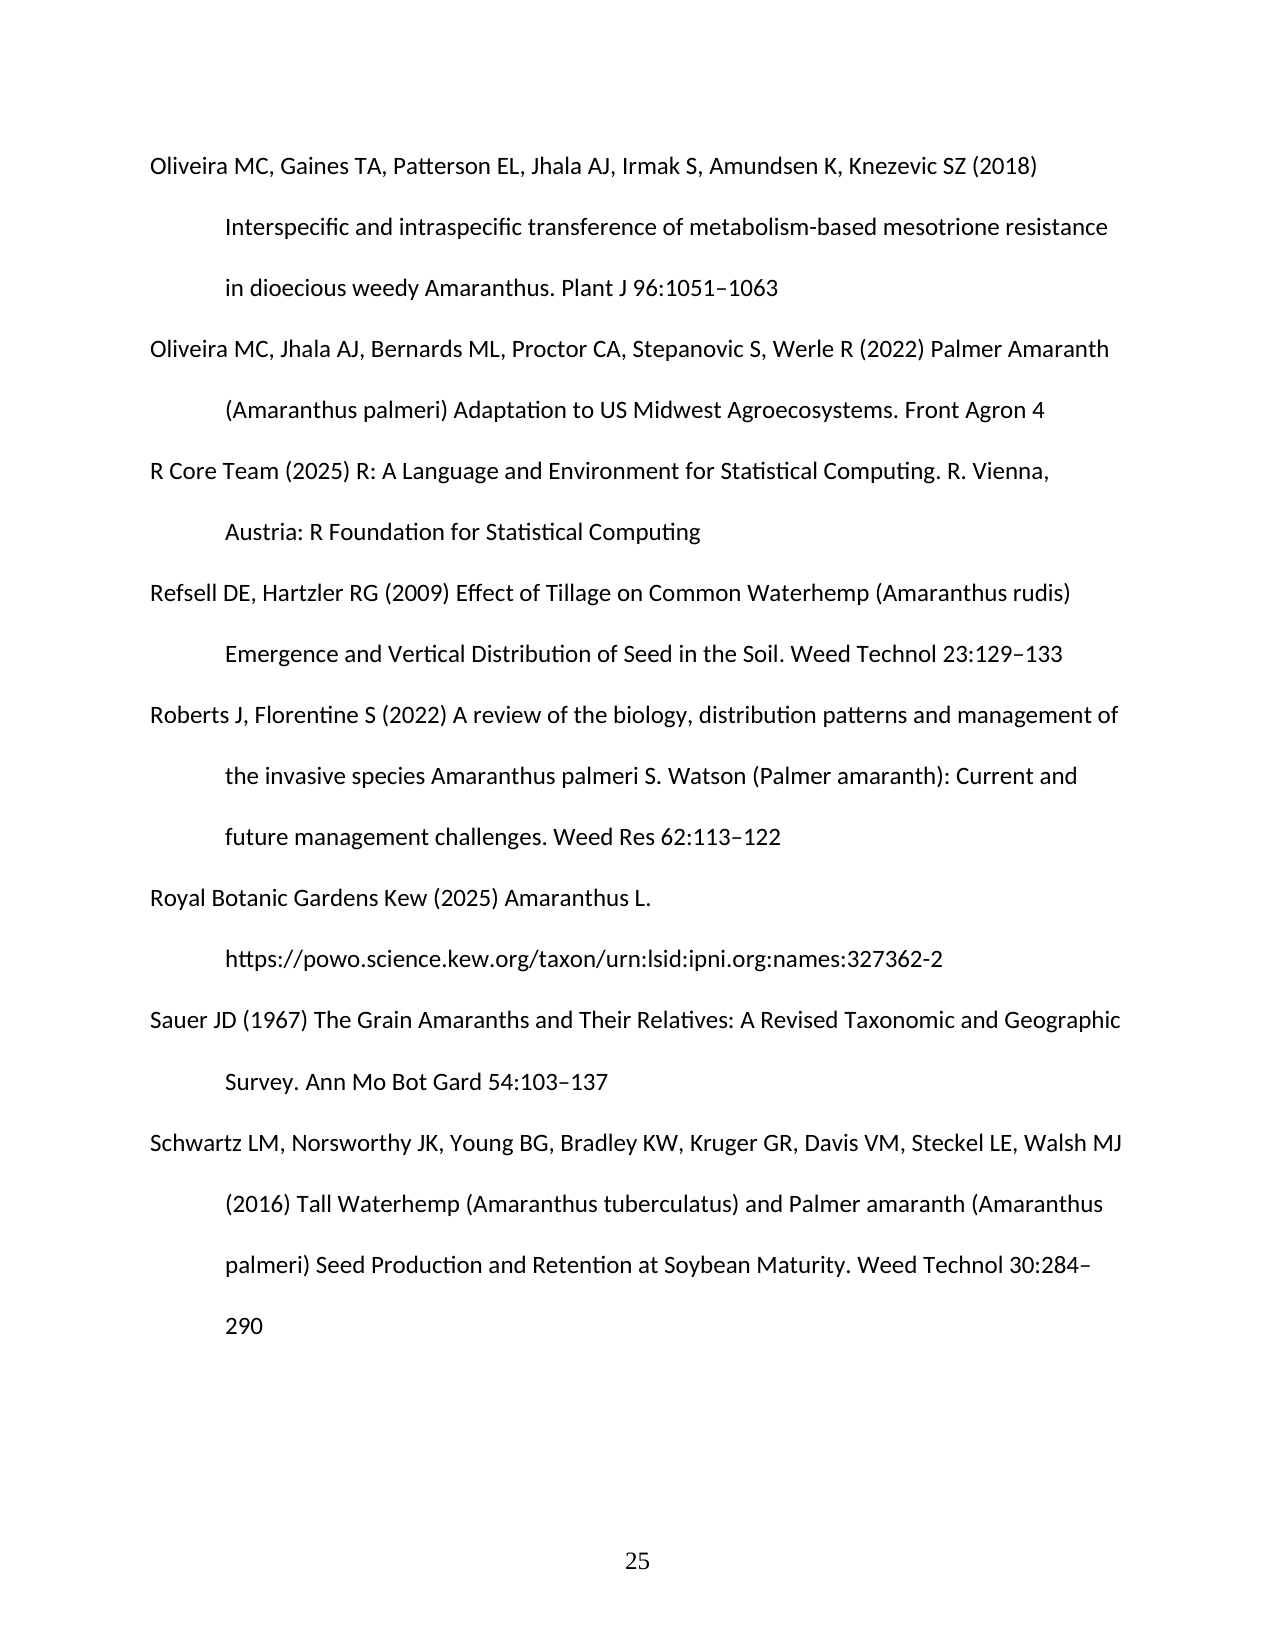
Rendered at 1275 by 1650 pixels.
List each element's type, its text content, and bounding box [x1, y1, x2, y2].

text Oliveira MC, Jhala AJ, Bernards ML, Proctor CA, Stepanovic S, Werle R (2022) Palmer Amaranth (Amaranthus palmeri) Adaptation to US Midwest Agroecosystems. Front Agron 4 [150, 333, 1125, 425]
text Oliveira MC, Gaines TA, Patterson EL, Jhala AJ, Irmak S, Amundsen K, Knezevic SZ (2018) Interspecific and intraspecific transference of metabolism-based mesotrione resistance in dioecious weedy Amaranthus. Plant J 96:1051–1063 [150, 150, 1125, 303]
text Roberts J, Florentine S (2022) A review of the biology, distribution patterns and management of the invasive species Amaranthus palmeri S. Watson (Palmer amaranth): Current and future management challenges. Weed Res 62:113–122 [150, 699, 1125, 852]
text Schwartz LM, Norsworthy JK, Young BG, Bradley KW, Kruger GR, Davis VM, Steckel LE, Walsh MJ (2016) Tall Waterhemp (Amaranthus tuberculatus) and Palmer amaranth (Amaranthus palmeri) Seed Production and Retention at Soybean Maturity. Weed Technol 30:284–290 [150, 1127, 1125, 1340]
text Royal Botanic Gardens Kew (2025) Amaranthus L. https://powo.science.kew.org/taxon/urn:lsid:ipni.org:names:327362-2 [150, 882, 1125, 974]
text Refsell DE, Hartzler RG (2009) Effect of Tillage on Common Waterhemp (Amaranthus rudis) Emergence and Vertical Distribution of Seed in the Soil. Weed Technol 23:129–133 [150, 577, 1125, 669]
text R Core Team (2025) R: A Language and Environment for Statistical Computing. R. Vienna, Austria: R Foundation for Statistical Computing [150, 455, 1125, 547]
text Sauer JD (1967) The Grain Amaranths and Their Relatives: A Revised Taxonomic and Geographic Survey. Ann Mo Bot Gard 54:103–137 [150, 1004, 1125, 1096]
